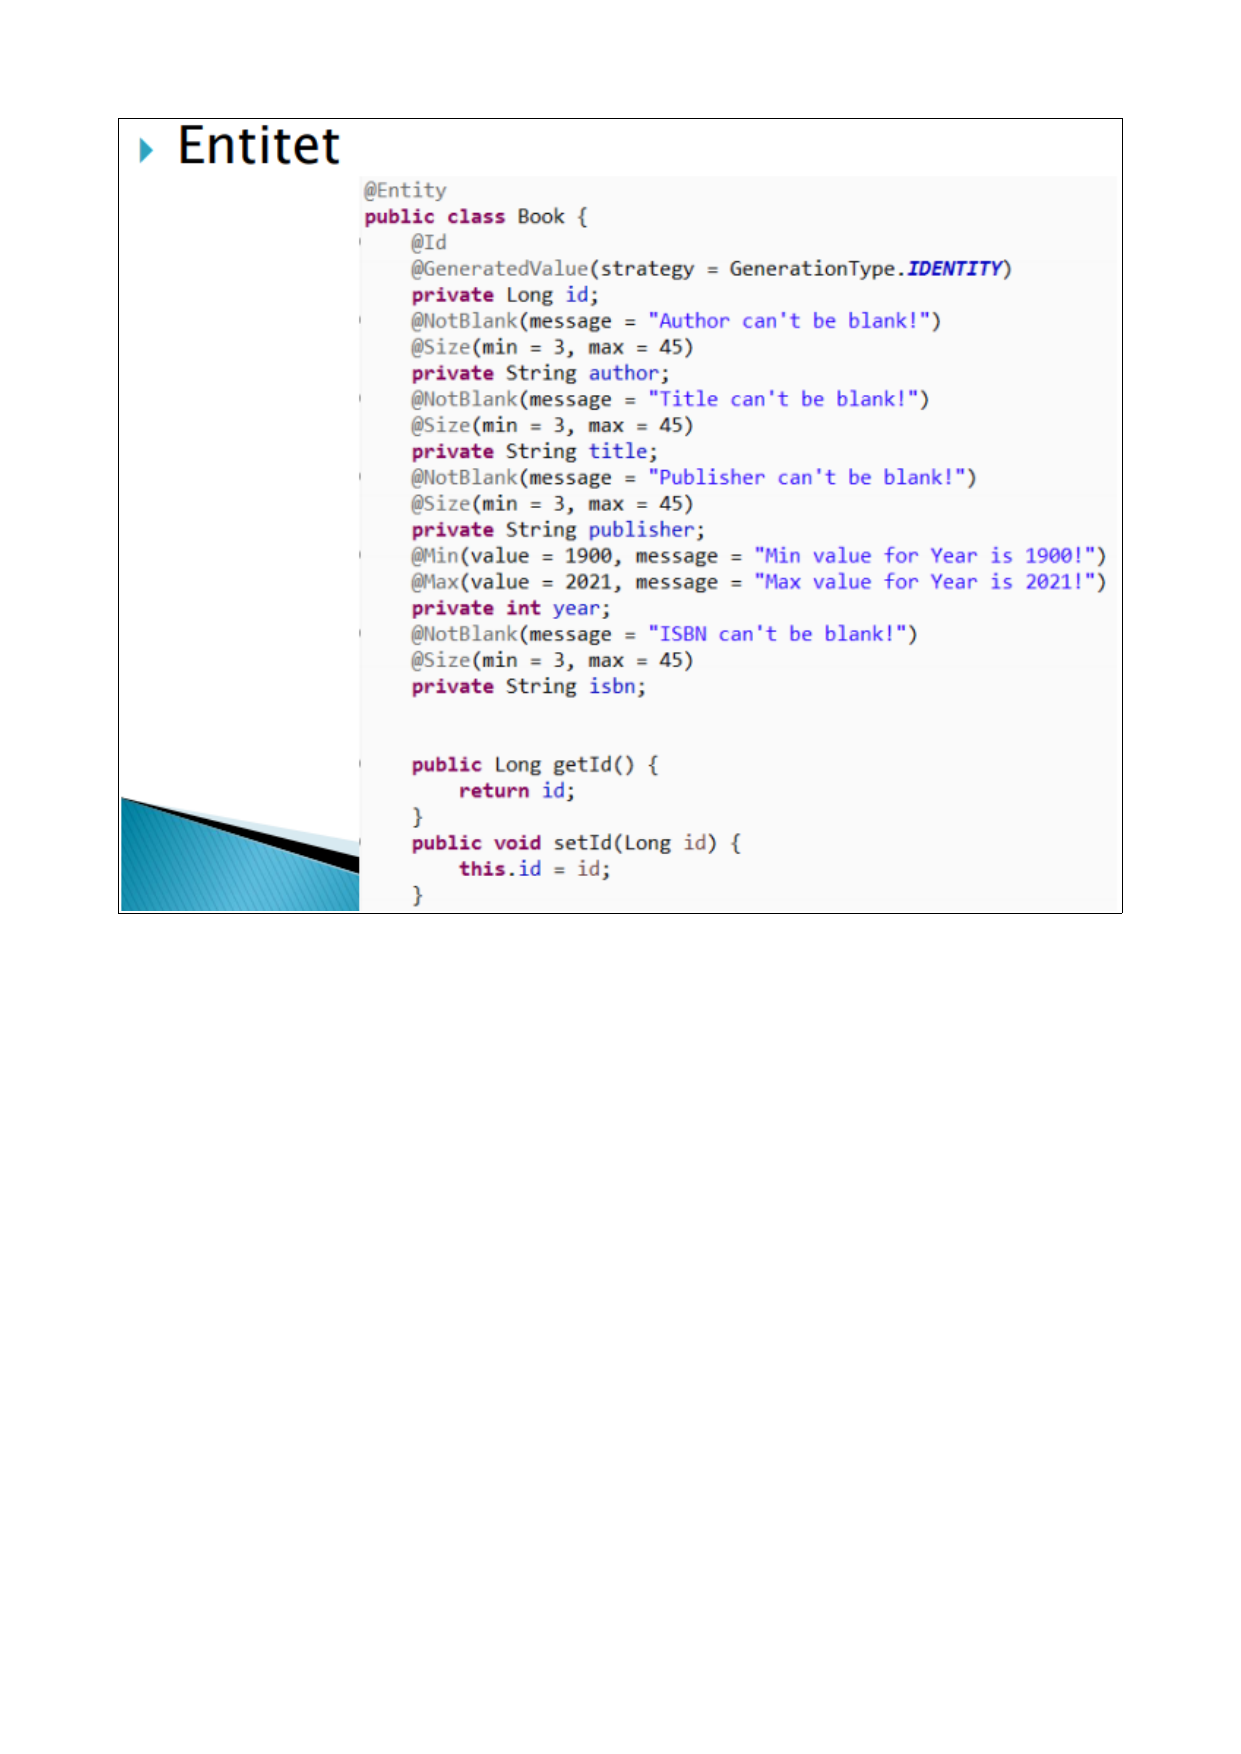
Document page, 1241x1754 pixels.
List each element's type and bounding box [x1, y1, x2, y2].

picture [121, 121, 1119, 911]
